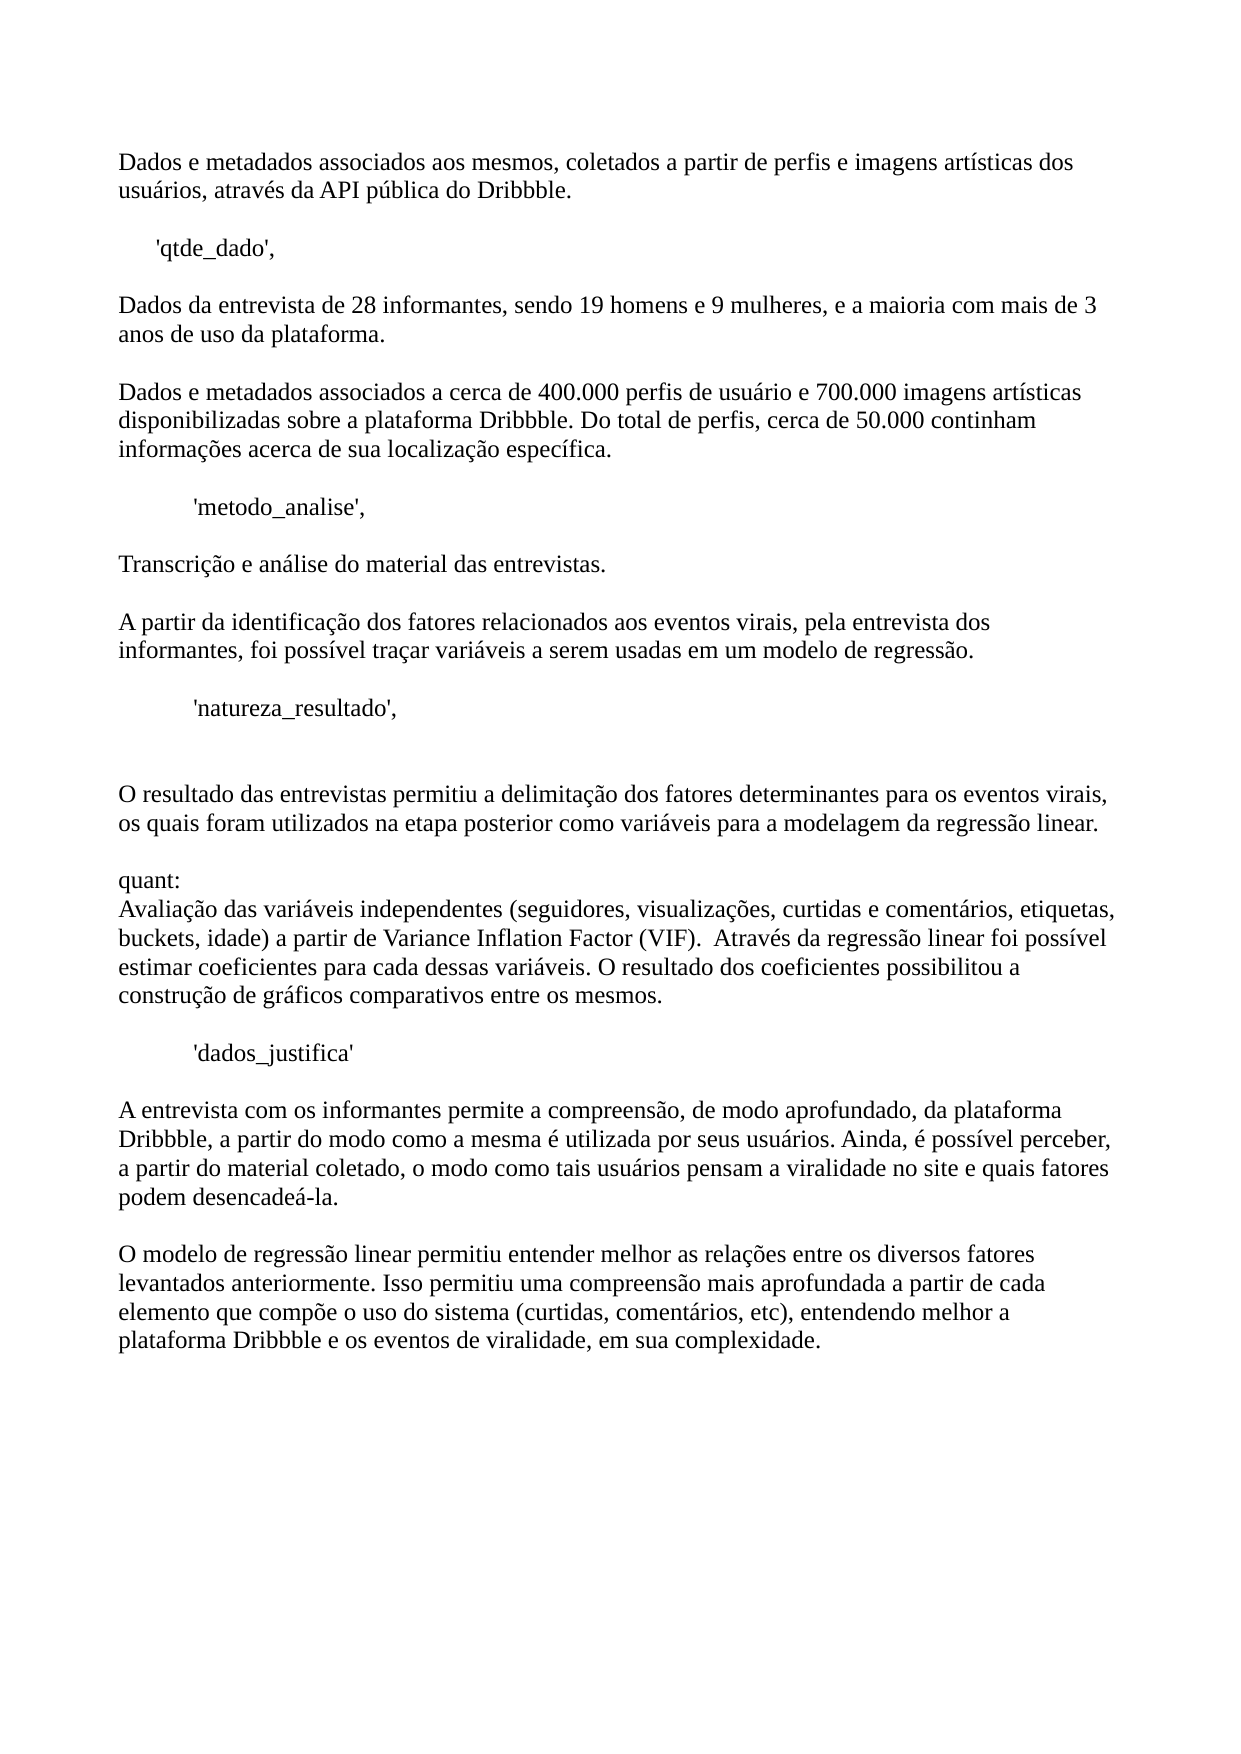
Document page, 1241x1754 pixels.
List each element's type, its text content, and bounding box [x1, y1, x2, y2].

text O resultado das entrevistas permitiu a delimitação dos fatores determinantes para os eventos virais, os quais foram utilizados na etapa posterior como variáveis para a modelagem da regressão linear. [118, 779, 1122, 837]
text quant: [118, 866, 1122, 894]
text Dados da entrevista de 28 informantes, sendo 19 homens e 9 mulheres, e a maioria com mais de 3 anos de uso da plataforma. [118, 291, 1122, 348]
text A entrevista com os informantes permite a compreensão, de modo aprofundado, da plataforma Dribbble, a partir do modo como a mesma é utilizada por seus usuários. Ainda, é possível perceber, a partir do material coletado, o modo como tais usuários pensam a viralidade no site e quais fatores podem desencadeá-la. [118, 1096, 1122, 1211]
text 'metodo_analise', [118, 492, 1122, 521]
text O modelo de regressão linear permitiu entender melhor as relações entre os diversos fatores levantados anteriormente. Isso permitiu uma compreensão mais aprofundada a partir de cada elemento que compõe o uso do sistema (curtidas, comentários, etc), entendendo melhor a plataforma Dribbble e os eventos de viralidade, em sua complexidade. [118, 1239, 1122, 1354]
text Dados e metadados associados aos mesmos, coletados a partir de perfis e imagens artísticas dos usuários, através da API pública do Dribbble. [118, 147, 1122, 204]
text 'dados_justifica' [118, 1038, 1122, 1067]
text 'natureza_resultado', [118, 693, 1122, 722]
text 'qtde_dado', [118, 233, 1122, 262]
text Avaliação das variáveis independentes (seguidores, visualizações, curtidas e comentários, etiquetas, buckets, idade) a partir de Variance Inflation Factor (VIF). Através da regressão linear foi possível estimar coeficientes para cada dessas variáveis. O resultado dos coeficientes possibilitou a construção de gráficos comparativos entre os mesmos. [118, 894, 1122, 1009]
text A partir da identificação dos fatores relacionados aos eventos virais, pela entrevista dos informantes, foi possível traçar variáveis a serem usadas em um modelo de regressão. [118, 607, 1122, 664]
text Dados e metadados associados a cerca de 400.000 perfis de usuário e 700.000 imagens artísticas disponibilizadas sobre a plataforma Dribbble. Do total de perfis, cerca de 50.000 continham informações acerca de sua localização específica. [118, 377, 1122, 463]
text Transcrição e análise do material das entrevistas. [118, 549, 1122, 578]
